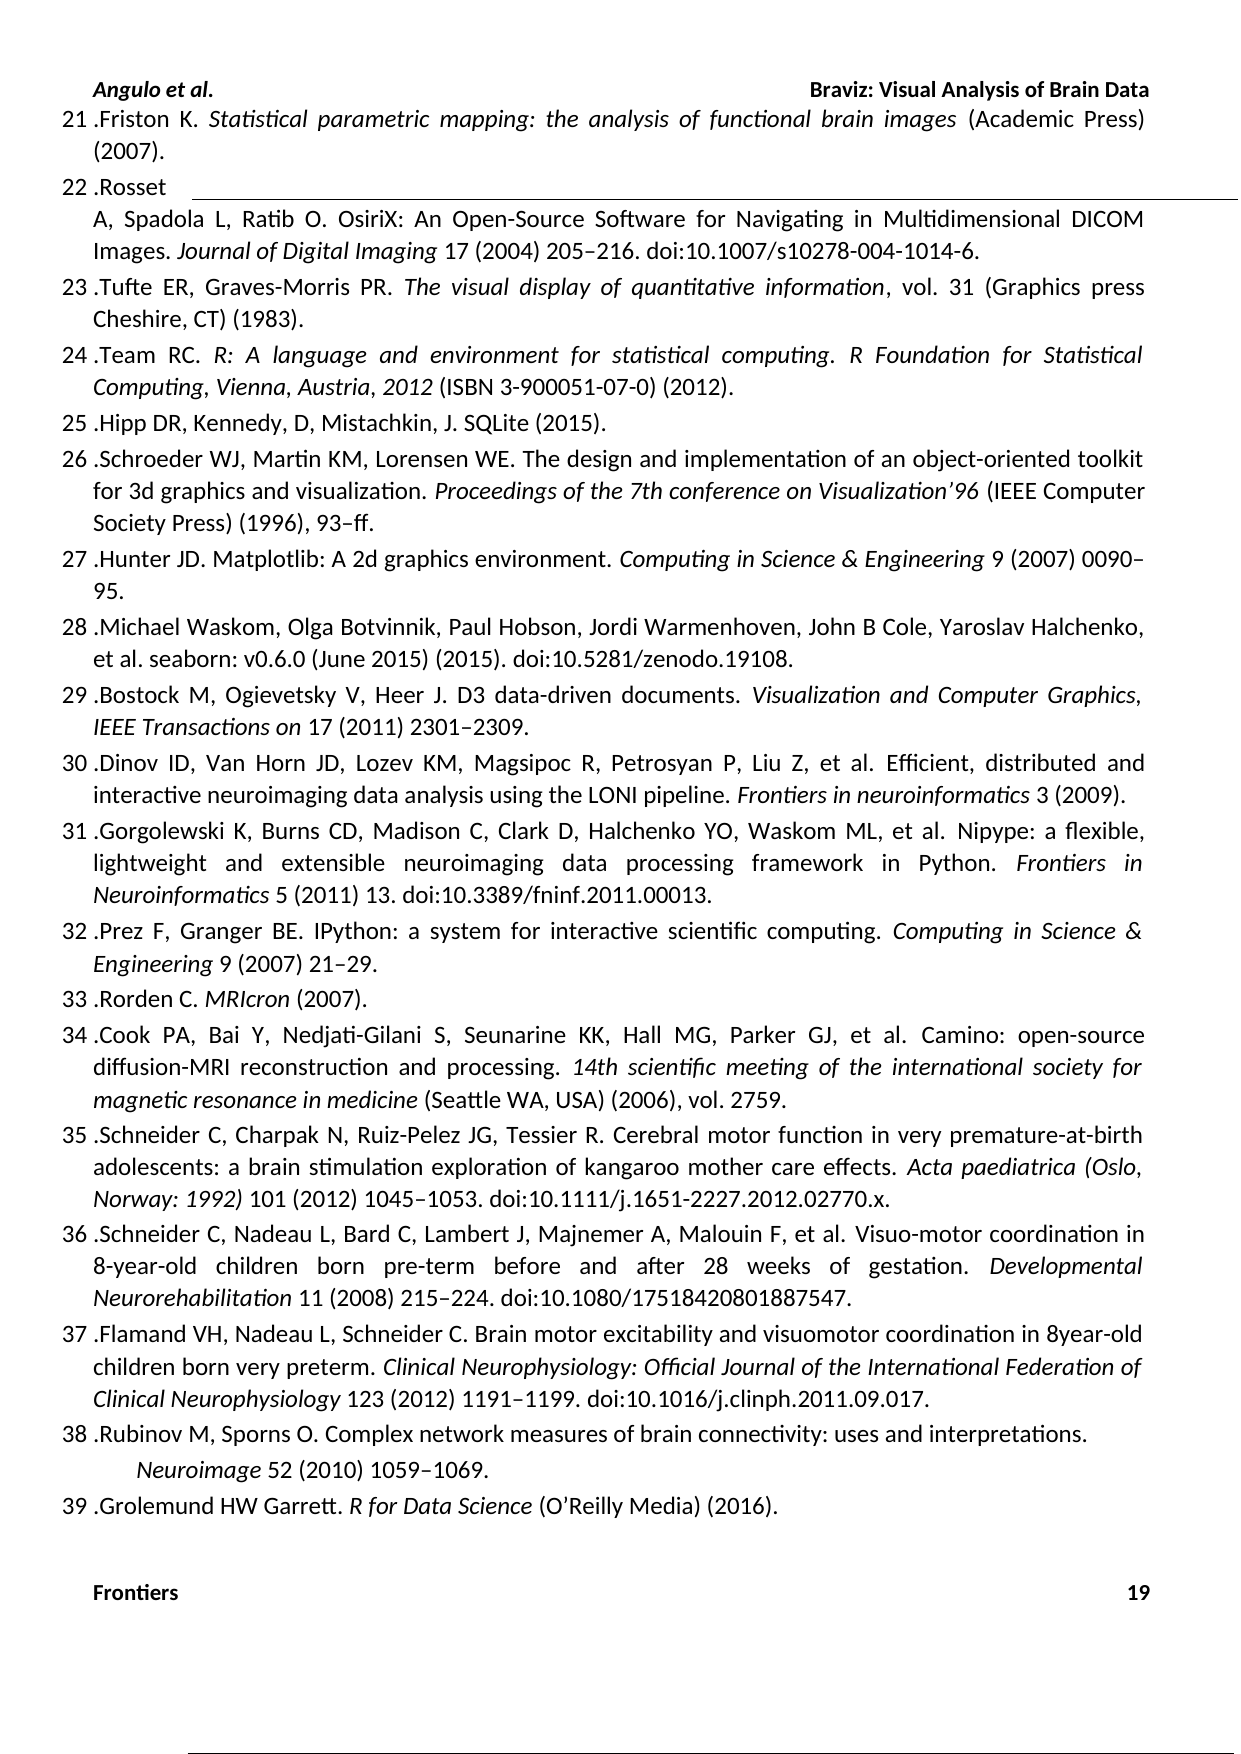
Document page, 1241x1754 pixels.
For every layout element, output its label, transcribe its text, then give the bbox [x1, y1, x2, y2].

list .Rorden C. MRIcron (2007). [62, 983, 1145, 1014]
list .Grolemund HW Garrett. R for Data Science (O’Reilly Media) (2016). [62, 1490, 1145, 1521]
list .Hipp DR, Kennedy, D, Mistachkin, J. SQLite (2015). [62, 407, 1145, 437]
list .Dinov ID, Van Horn JD, Lozev KM, Magsipoc R, Petrosyan P, Liu Z, et al. Efficient, distributed and interactive neuroimaging data analysis using the LONI pipeline. Frontiers in neuroinformatics 3 (2009). [62, 747, 1145, 810]
list .Team RC. R: A language and environment for statistical computing. R Foundation for Statistical Computing, Vienna, Austria, 2012 (ISBN 3-900051-07-0) (2012). [62, 339, 1145, 402]
list .Hunter JD. Matplotlib: A 2d graphics environment. Computing in Science & Engineering 9 (2007) 0090–95. [62, 543, 1145, 606]
list .Flamand VH, Nadeau L, Schneider C. Brain motor excitability and visuomotor coordination in 8year-old children born very preterm. Clinical Neurophysiology: Official Journal of the International Federation of Clinical Neurophysiology 123 (2012) 1191–1199. doi:10.1016/j.clinph.2011.09.017. [62, 1318, 1145, 1413]
list .Schneider C, Charpak N, Ruiz-Pelez JG, Tessier R. Cerebral motor function in very premature-at-birth adolescents: a brain stimulation exploration of kangaroo mother care effects. Acta paediatrica (Oslo, Norway: 1992) 101 (2012) 1045–1053. doi:10.1111/j.1651-2227.2012.02770.x. [62, 1119, 1145, 1214]
text Neuroimage 52 (2010) 1059–1069. [136, 1454, 1145, 1485]
list .Bostock M, Ogievetsky V, Heer J. D3 data-driven documents. Visualization and Computer Graphics, IEEE Transactions on 17 (2011) 2301–2309. [62, 679, 1145, 742]
list .Gorgolewski K, Burns CD, Madison C, Clark D, Halchenko YO, Waskom ML, et al. Nipype: a flexible, lightweight and extensible neuroimaging data processing framework in Python. Frontiers in Neuroinformatics 5 (2011) 13. doi:10.3389/fninf.2011.00013. [62, 815, 1145, 910]
list .Friston K. Statistical parametric mapping: the analysis of functional brain images (Academic Press) (2007). [62, 103, 1145, 166]
list .Rubinov M, Sporns O. Complex network measures of brain connectivity: uses and interpretations. [62, 1419, 1145, 1449]
list .Cook PA, Bai Y, Nedjati-Gilani S, Seunarine KK, Hall MG, Parker GJ, et al. Camino: open-source diffusion-MRI reconstruction and processing. 14th scientific meeting of the international society for magnetic resonance in medicine (Seattle WA, USA) (2006), vol. 2759. [62, 1019, 1145, 1114]
list .Schneider C, Nadeau L, Bard C, Lambert J, Majnemer A, Malouin F, et al. Visuo-motor coordination in 8-year-old children born pre-term before and after 28 weeks of gestation. Developmental Neurorehabilitation 11 (2008) 215–224. doi:10.1080/17518420801887547. [62, 1218, 1145, 1313]
list .Tufte ER, Graves-Morris PR. The visual display of quantitative information, vol. 31 (Graphics press Cheshire, CT) (1983). [62, 271, 1145, 334]
list .Michael Waskom, Olga Botvinnik, Paul Hobson, Jordi Warmenhoven, John B Cole, Yaroslav Halchenko, et al. seaborn: v0.6.0 (June 2015) (2015). doi:10.5281/zenodo.19108. [62, 611, 1145, 674]
list .Rosset A, Spadola L, Ratib O. OsiriX: An Open-Source Software for Navigating in Multidimensional DICOM Images. Journal of Digital Imaging 17 (2004) 205–216. doi:10.1007/s10278-004-1014-6. [62, 171, 1145, 266]
list .Prez F, Granger BE. IPython: a system for interactive scientific computing. Computing in Science & Engineering 9 (2007) 21–29. [62, 915, 1145, 978]
list .Schroeder WJ, Martin KM, Lorensen WE. The design and implementation of an object-oriented toolkit for 3d graphics and visualization. Proceedings of the 7th conference on Visualization’96 (IEEE Computer Society Press) (1996), 93–ff. [62, 443, 1145, 538]
